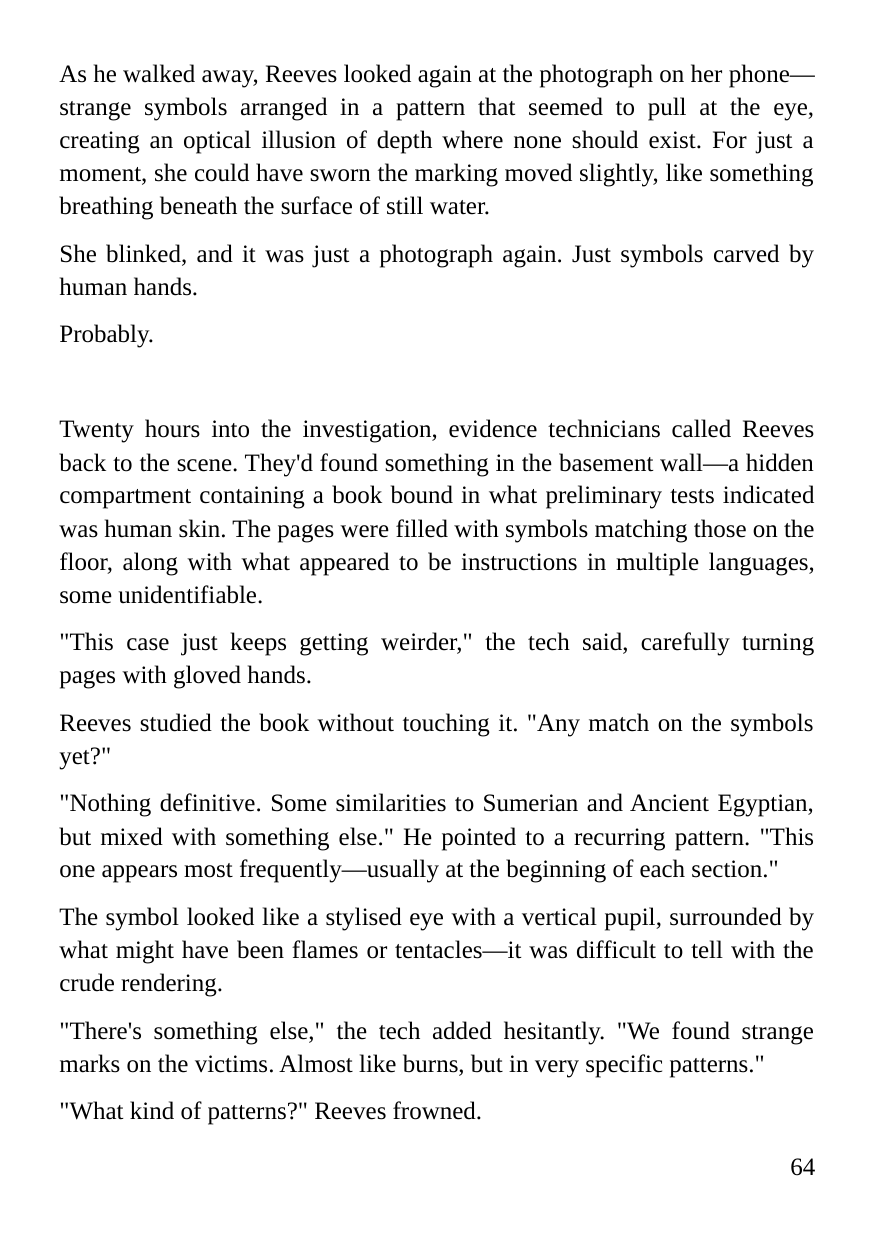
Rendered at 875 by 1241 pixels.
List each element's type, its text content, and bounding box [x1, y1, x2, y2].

text The symbol looked like a stylised eye with a vertical pupil, surrounded by what might have been flames or tentacles—it was difficult to tell with the crude rendering. [59, 902, 815, 997]
text Probably. [59, 319, 815, 348]
text "There's something else," the tech added hesitantly. "We found strange marks on the victims. Almost like burns, but in very specific patterns." [59, 1016, 815, 1078]
text "This case just keeps getting weirder," the tech said, carefully turning pages with gloved hands. [59, 627, 815, 689]
text She blinked, and it was just a photograph again. Just symbols carved by human hands. [59, 239, 815, 301]
text "What kind of patterns?" Reeves frowned. [59, 1096, 815, 1125]
text "Nothing definitive. Some similarities to Sumerian and Ancient Egyptian, but mixed with something else." He pointed to a recurring pattern. "This one appears most frequently—usually at the beginning of each section." [59, 788, 815, 883]
text Reeves studied the book without touching it. "Any match on the symbols yet?" [59, 708, 815, 770]
text As he walked away, Reeves looked again at the photograph on her phone—strange symbols arranged in a pattern that seemed to pull at the eye, creating an optical illusion of depth where none should exist. For just a moment, she could have sworn the marking moved slightly, like something breathing beneath the surface of still water. [59, 59, 815, 220]
text Twenty hours into the investigation, evidence technicians called Reeves back to the scene. They'd found something in the basement wall—a hidden compartment containing a book bound in what preliminary tests indicated was human skin. The pages were filled with symbols matching those on the floor, along with what appeared to be instructions in multiple languages, some unidentifiable. [59, 414, 815, 608]
